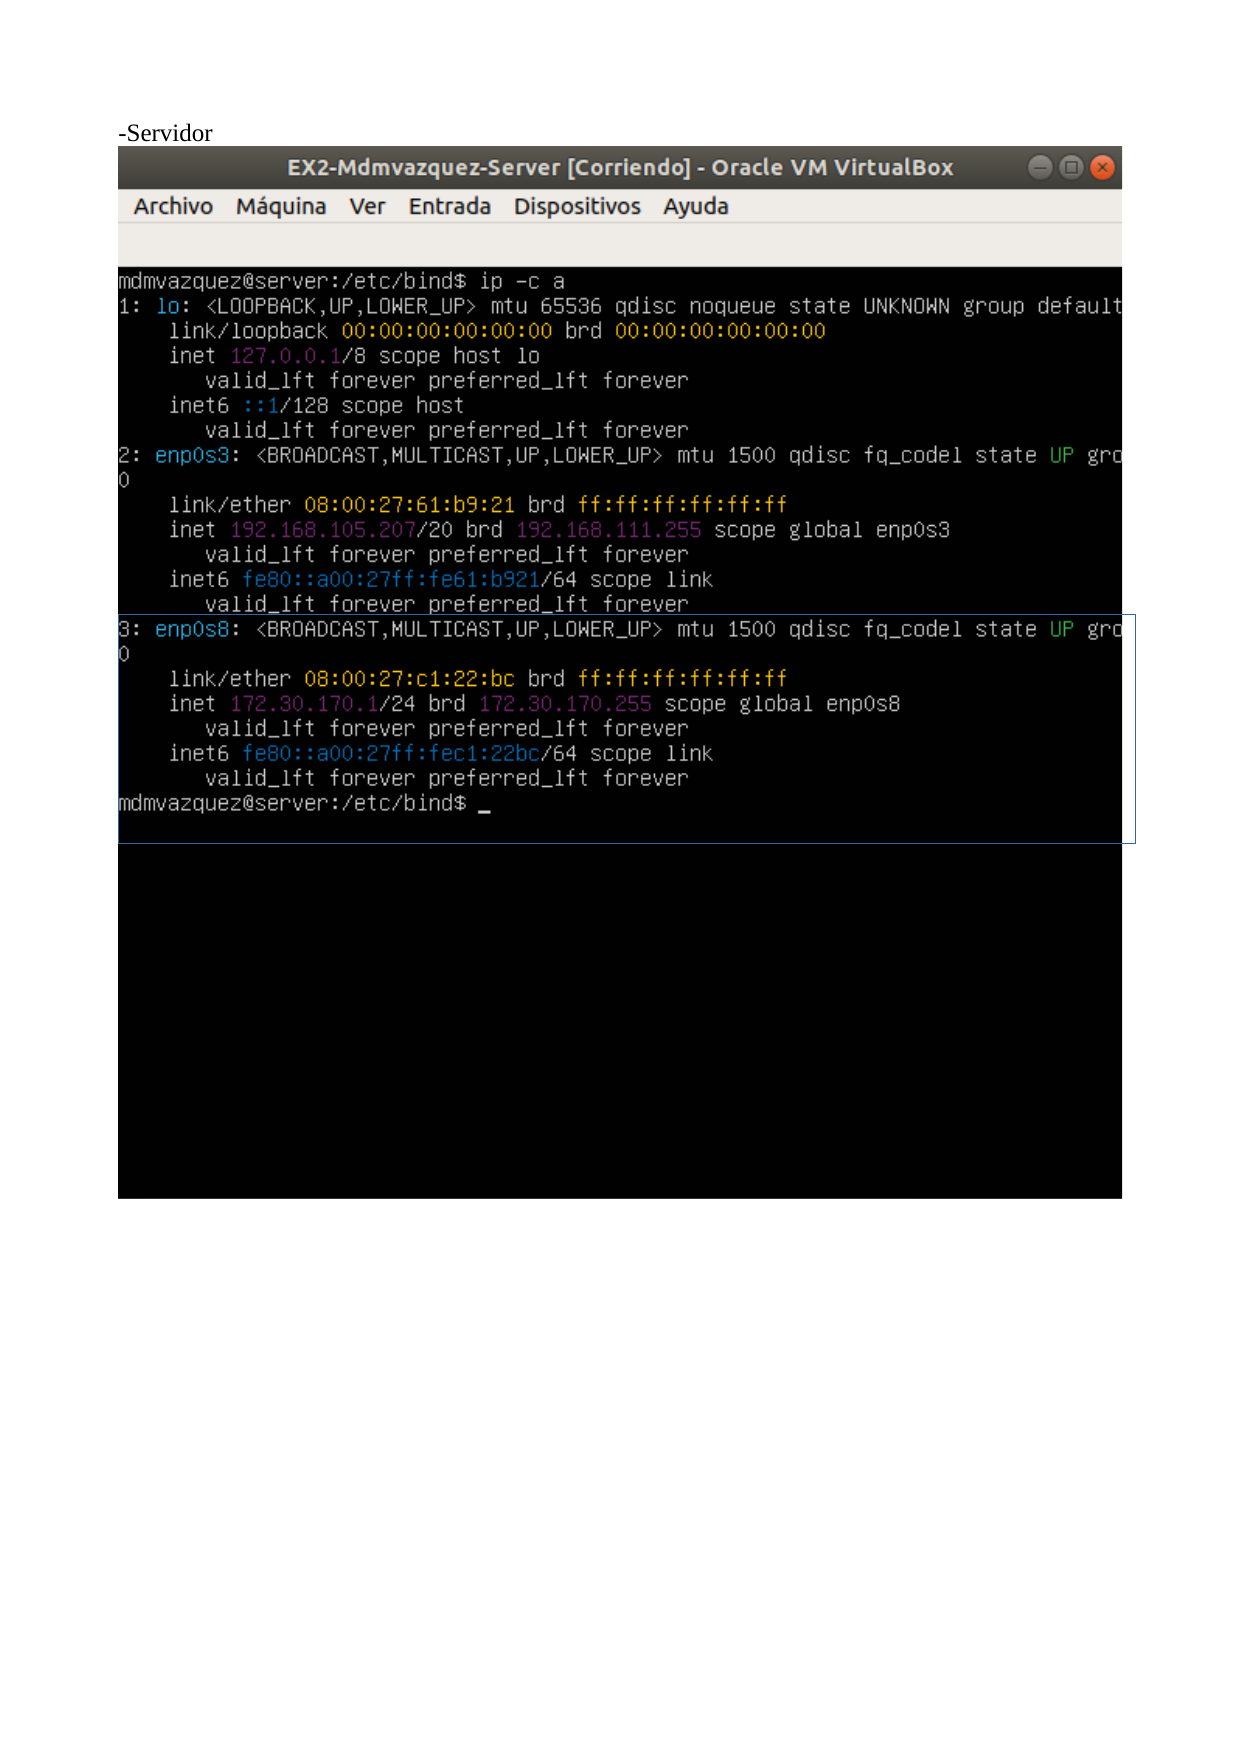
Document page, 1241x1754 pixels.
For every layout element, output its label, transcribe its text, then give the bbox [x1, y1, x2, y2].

picture [118, 146, 1123, 614]
picture [118, 844, 1123, 1199]
text -Servidor [118, 118, 1122, 146]
picture [119, 615, 1123, 843]
